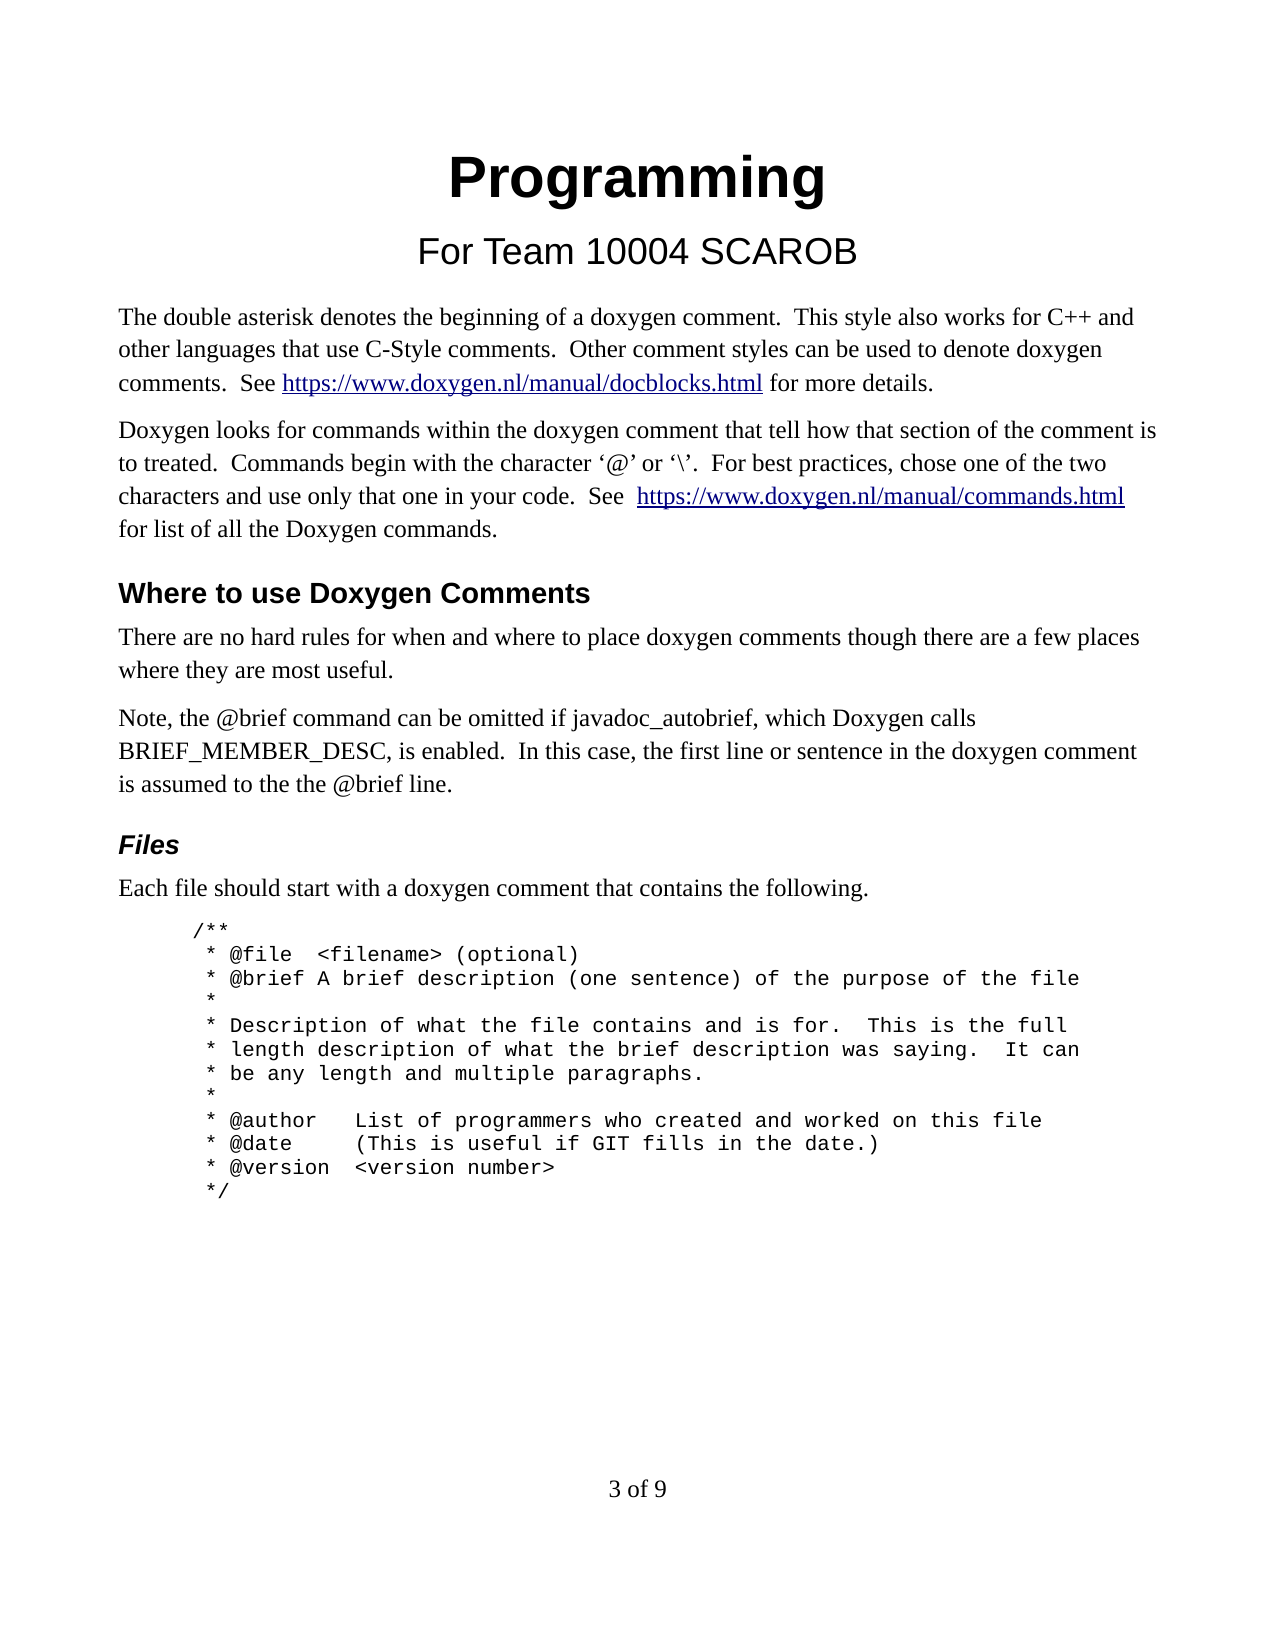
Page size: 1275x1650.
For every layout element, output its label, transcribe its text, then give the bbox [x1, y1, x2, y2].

text * @author List of programmers who created and worked on this file [192, 1110, 1157, 1133]
text * @version <version number> [192, 1157, 1157, 1181]
text * length description of what the brief description was saying. It can [192, 1039, 1157, 1062]
text Doxygen looks for commands within the doxygen comment that tell how that section of the comment is to treated. Commands begin with the character ‘@’ or ‘\’. For best practices, chose one of the two characters and use only that one in your code. See https://www.doxygen.nl/manual/commands.html for list of all the Doxygen commands. [118, 415, 1157, 543]
text * be any length and multiple paragraphs. [192, 1062, 1157, 1086]
text /** [192, 921, 1157, 944]
text * @file <filename> (optional) [192, 944, 1157, 968]
subtitle Where to use Doxygen Comments [118, 576, 1157, 610]
text */ [192, 1181, 1157, 1204]
text * Description of what the file contains and is for. This is the full [192, 1015, 1157, 1039]
text Each file should start with a doxygen comment that contains the following. [118, 873, 1157, 902]
text * [192, 1086, 1157, 1110]
text * @date (This is useful if GIT fills in the date.) [192, 1133, 1157, 1157]
text * [192, 992, 1157, 1015]
subtitle Files [118, 829, 1157, 861]
text Note, the @brief command can be omitted if javadoc_autobrief, which Doxygen calls BRIEF_MEMBER_DESC, is enabled. In this case, the first line or sentence in the doxygen comment is assumed to the the @brief line. [118, 703, 1157, 798]
text There are no hard rules for when and where to place doxygen comments though there are a few places where they are most useful. [118, 622, 1157, 684]
text * @brief A brief description (one sentence) of the purpose of the file [192, 968, 1157, 992]
text The double asterisk denotes the beginning of a doxygen comment. This style also works for C++ and other languages that use C-Style comments. Other comment styles can be used to denote doxygen comments. See https://www.doxygen.nl/manual/docblocks.html for more details. [118, 302, 1157, 396]
